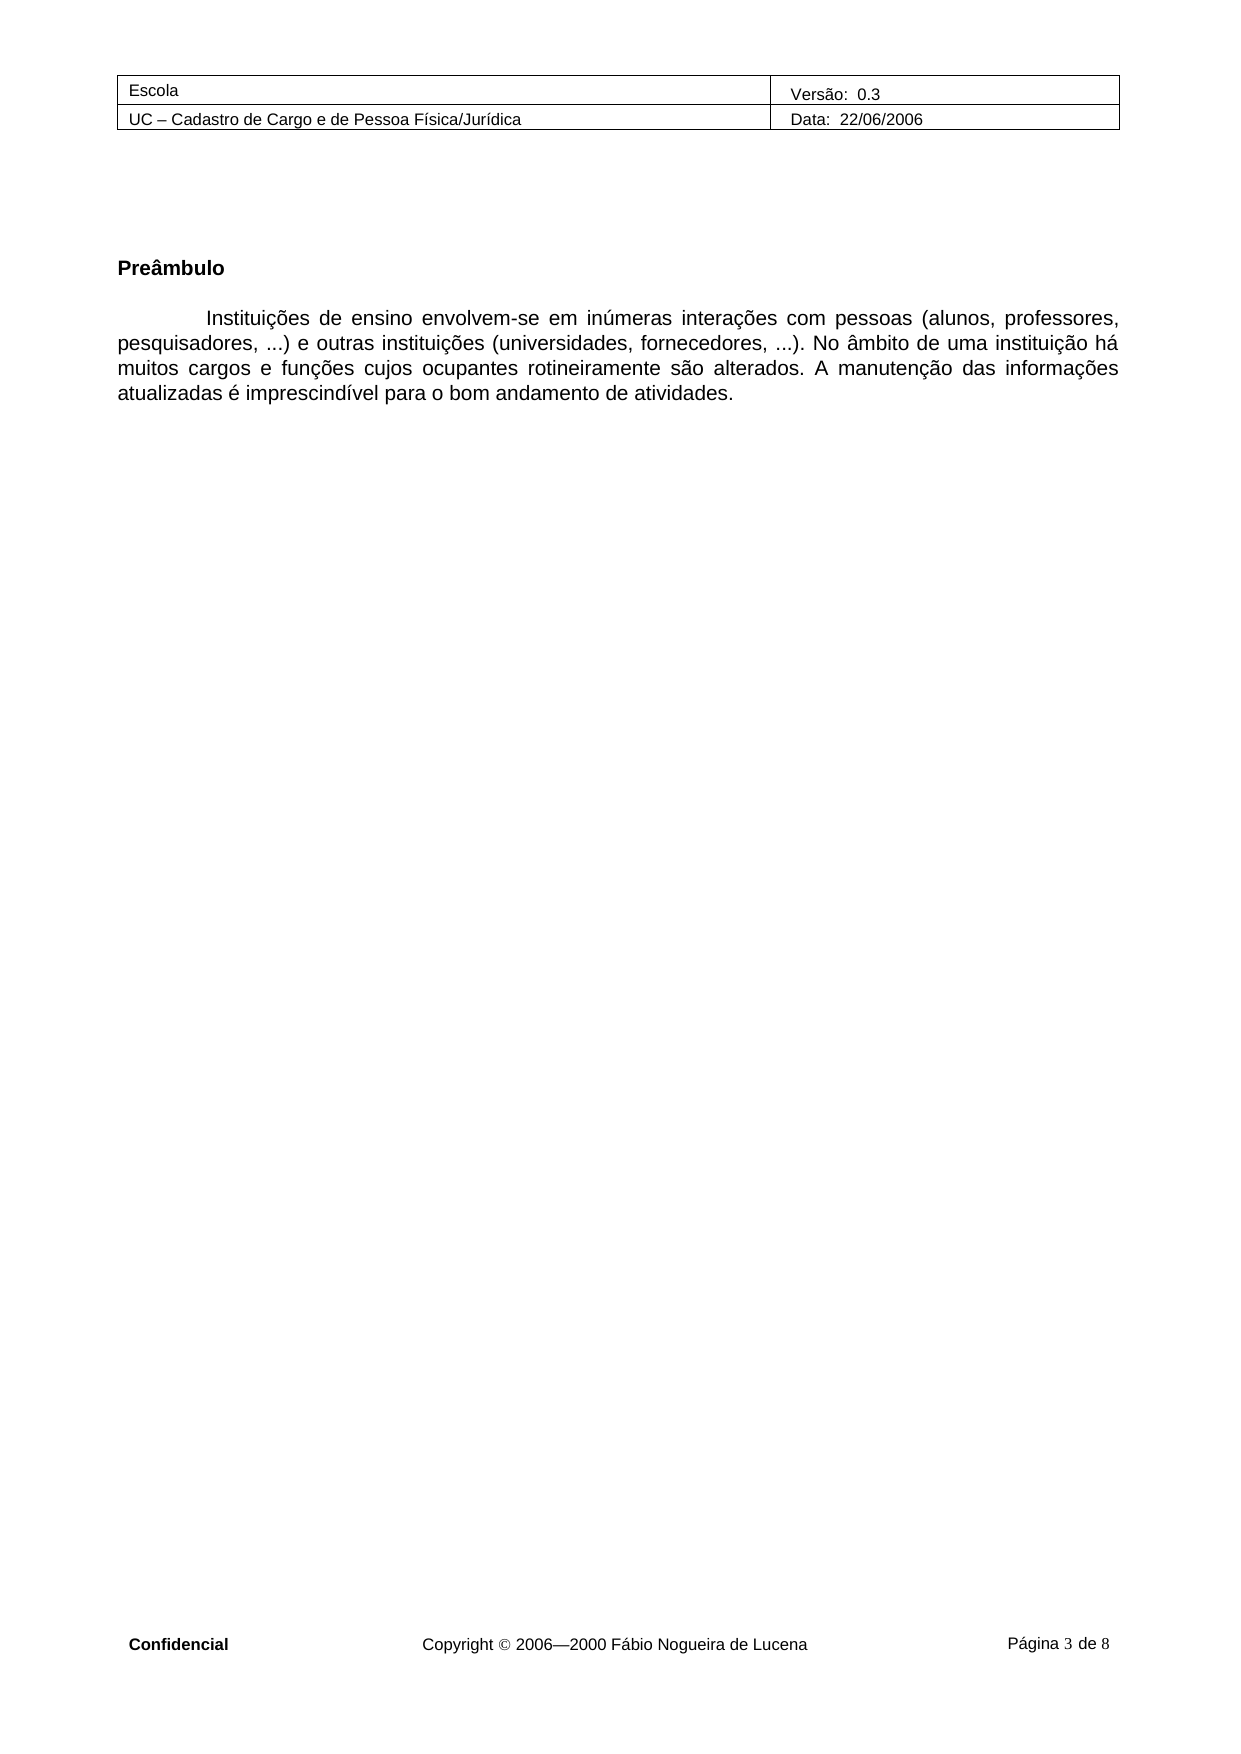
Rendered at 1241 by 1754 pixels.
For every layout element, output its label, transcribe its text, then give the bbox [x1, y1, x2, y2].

text Preâmbulo [117, 254, 1120, 279]
text Instituições de ensino envolvem-se em inúmeras interações com pessoas (alunos, professores, pesquisadores, ...) e outras instituições (universidades, fornecedores, ...). No âmbito de uma instituição há muitos cargos e funções cujos ocupantes rotineiramente são alterados. A manutenção das informações atualizadas é imprescindível para o bom andamento de atividades. [117, 304, 1120, 404]
